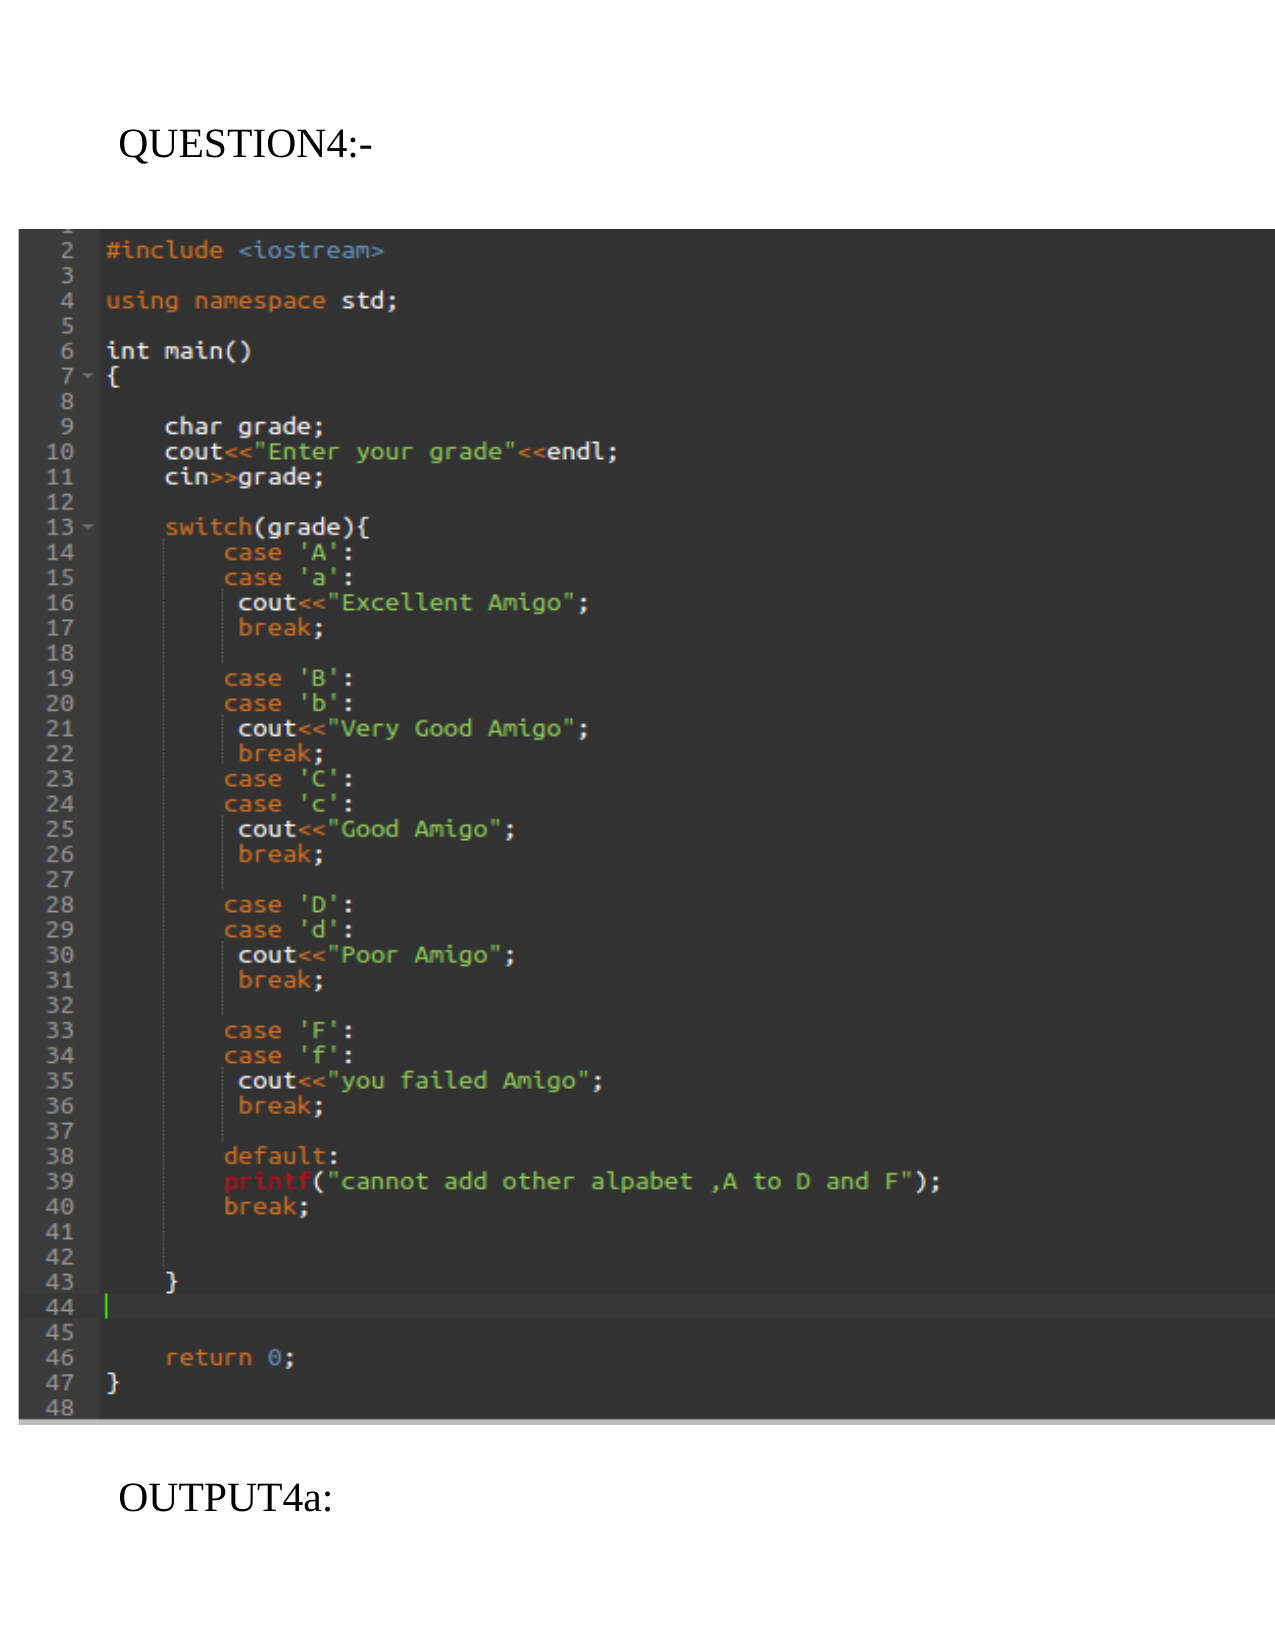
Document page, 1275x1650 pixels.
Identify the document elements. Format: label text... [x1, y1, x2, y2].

picture [18, 229, 1275, 1425]
text OUTPUT4a: [118, 1473, 1157, 1521]
text QUESTION4:- [118, 118, 1157, 166]
